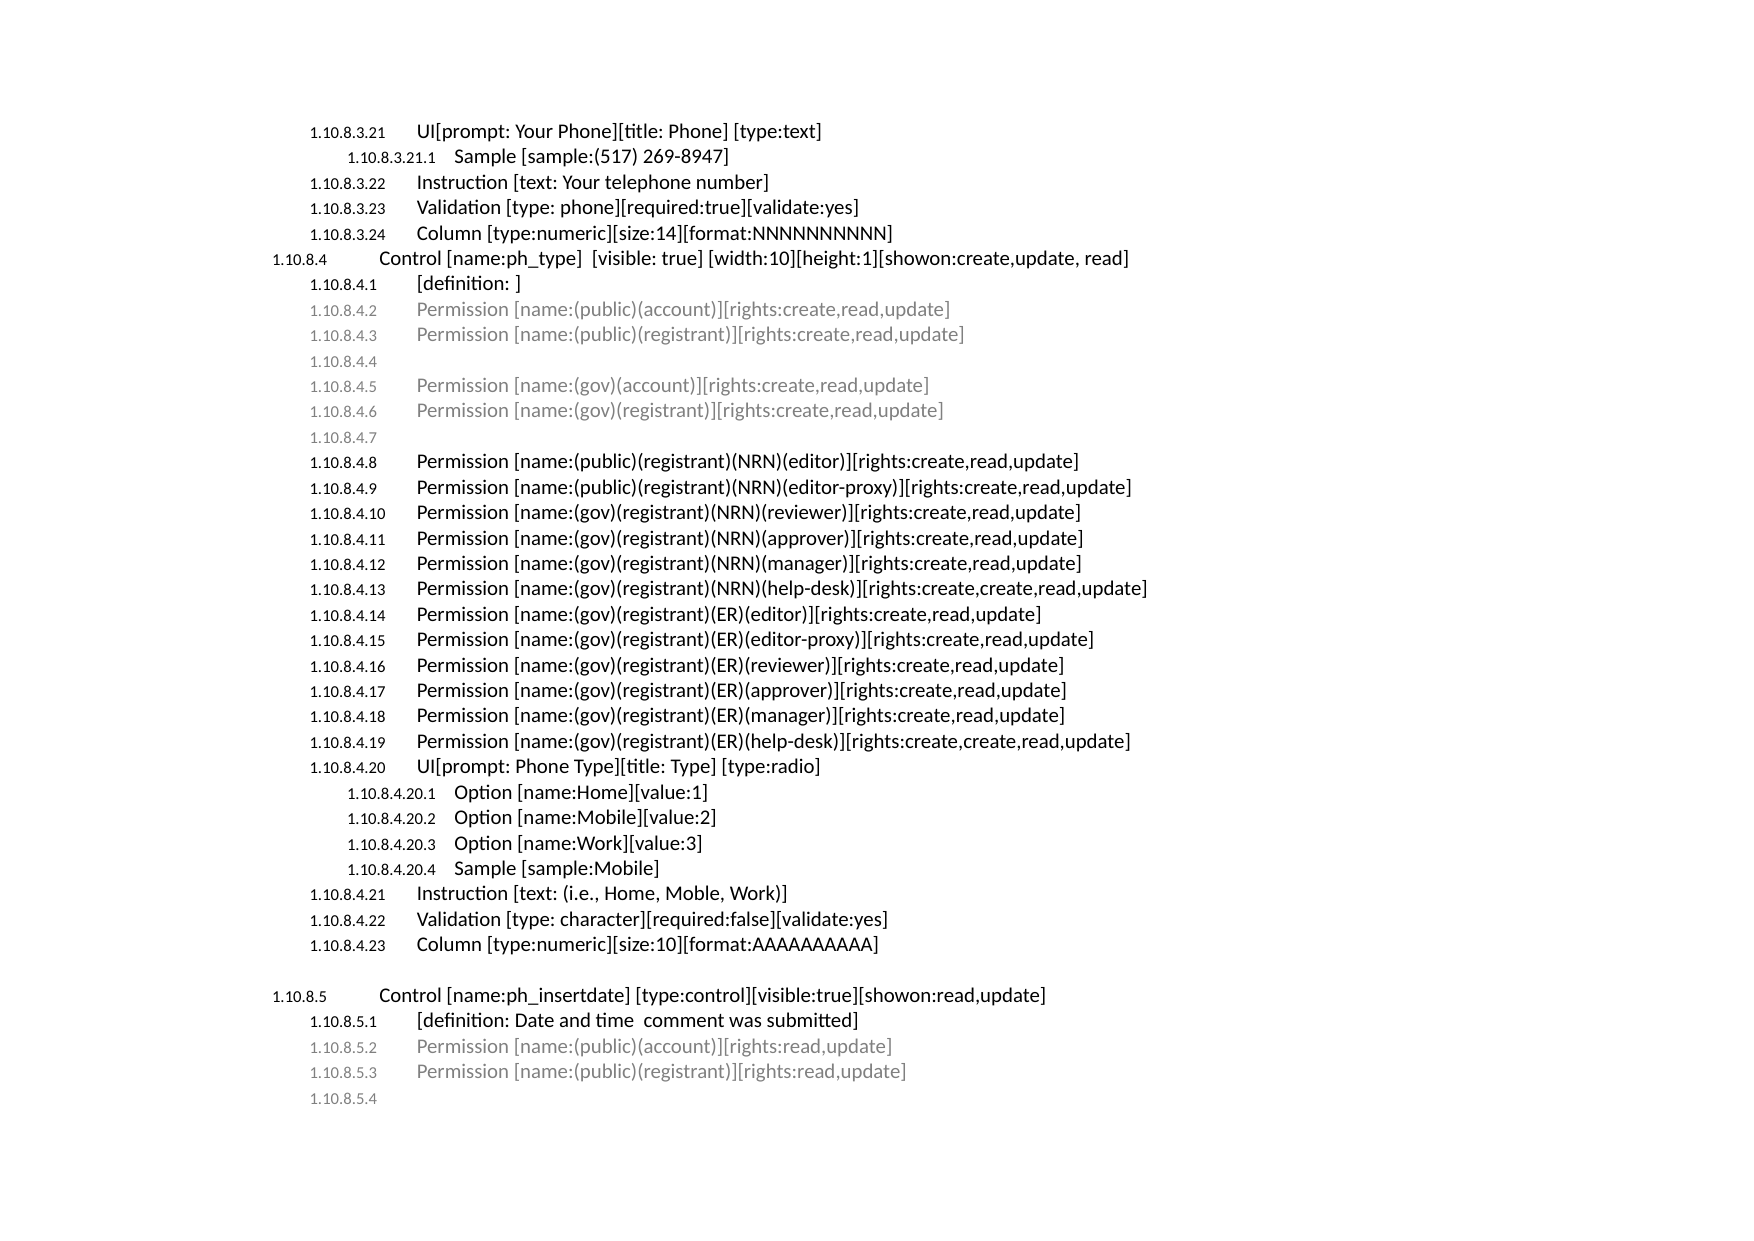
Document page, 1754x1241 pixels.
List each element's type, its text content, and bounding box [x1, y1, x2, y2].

list Column [type:numeric][size:10][format:AAAAAAAAAA] [306, 931, 1636, 957]
list Instruction [text: Your telephone number] [306, 169, 1636, 194]
list Permission [name:(gov)(registrant)(ER)(reviewer)][rights:create,read,update] [306, 652, 1636, 677]
list Permission [name:(public)(registrant)(NRN)(editor-proxy)][rights:create,read,update] [306, 474, 1636, 499]
list Option [name:Work][value:3] [343, 830, 1636, 855]
list Permission [name:(gov)(registrant)(ER)(editor-proxy)][rights:create,read,update] [306, 626, 1636, 652]
list Sample [sample:Mobile] [343, 855, 1636, 881]
list Permission [name:(public)(registrant)][rights:read,update] [306, 1058, 1636, 1084]
list [definition: ] [306, 271, 1636, 296]
list Permission [name:(gov)(registrant)(NRN)(approver)][rights:create,read,update] [306, 525, 1636, 550]
list Permission [name:(public)(registrant)][rights:create,read,update] [306, 321, 1636, 347]
list Permission [name:(gov)(account)][rights:create,read,update] [306, 372, 1636, 398]
list Instruction [text: (i.e., Home, Moble, Work)] [306, 881, 1636, 906]
list Option [name:Home][value:1] [343, 779, 1636, 804]
list Column [type:numeric][size:14][format:NNNNNNNNNN] [306, 220, 1636, 245]
list Permission [name:(gov)(registrant)(NRN)(reviewer)][rights:create,read,update] [306, 499, 1636, 525]
list Control [name:ph_insertdate] [type:control][visible:true][showon:read,update] [268, 982, 1636, 1008]
list Option [name:Mobile][value:2] [343, 804, 1636, 830]
list Validation [type: phone][required:true][validate:yes] [306, 194, 1636, 220]
list Permission [name:(gov)(registrant)(ER)(editor)][rights:create,read,update] [306, 601, 1636, 626]
list Control [name:ph_type] [visible: true] [width:10][height:1][showon:create,update, read] [268, 245, 1636, 271]
list Permission [name:(gov)(registrant)(ER)(help-desk)][rights:create,create,read,update] [306, 728, 1636, 753]
list Permission [name:(public)(account)][rights:create,read,update] [306, 296, 1636, 321]
list Permission [name:(gov)(registrant)(ER)(manager)][rights:create,read,update] [306, 703, 1636, 728]
list Permission [name:(gov)(registrant)(NRN)(manager)][rights:create,read,update] [306, 550, 1636, 576]
list Permission [name:(gov)(registrant)][rights:create,read,update] [306, 398, 1636, 423]
list Permission [name:(gov)(registrant)(NRN)(help-desk)][rights:create,create,read,update] [306, 576, 1636, 601]
list Sample [sample:(517) 269-8947] [343, 143, 1636, 169]
list Permission [name:(public)(registrant)(NRN)(editor)][rights:create,read,update] [306, 448, 1636, 474]
list Permission [name:(gov)(registrant)(ER)(approver)][rights:create,read,update] [306, 677, 1636, 703]
list UI[prompt: Your Phone][title: Phone] [type:text] [306, 118, 1636, 143]
list Validation [type: character][required:false][validate:yes] [306, 906, 1636, 931]
list UI[prompt: Phone Type][title: Type] [type:radio] [306, 753, 1636, 779]
list Permission [name:(public)(account)][rights:read,update] [306, 1033, 1636, 1058]
list [definition: Date and time comment was submitted] [306, 1008, 1636, 1033]
